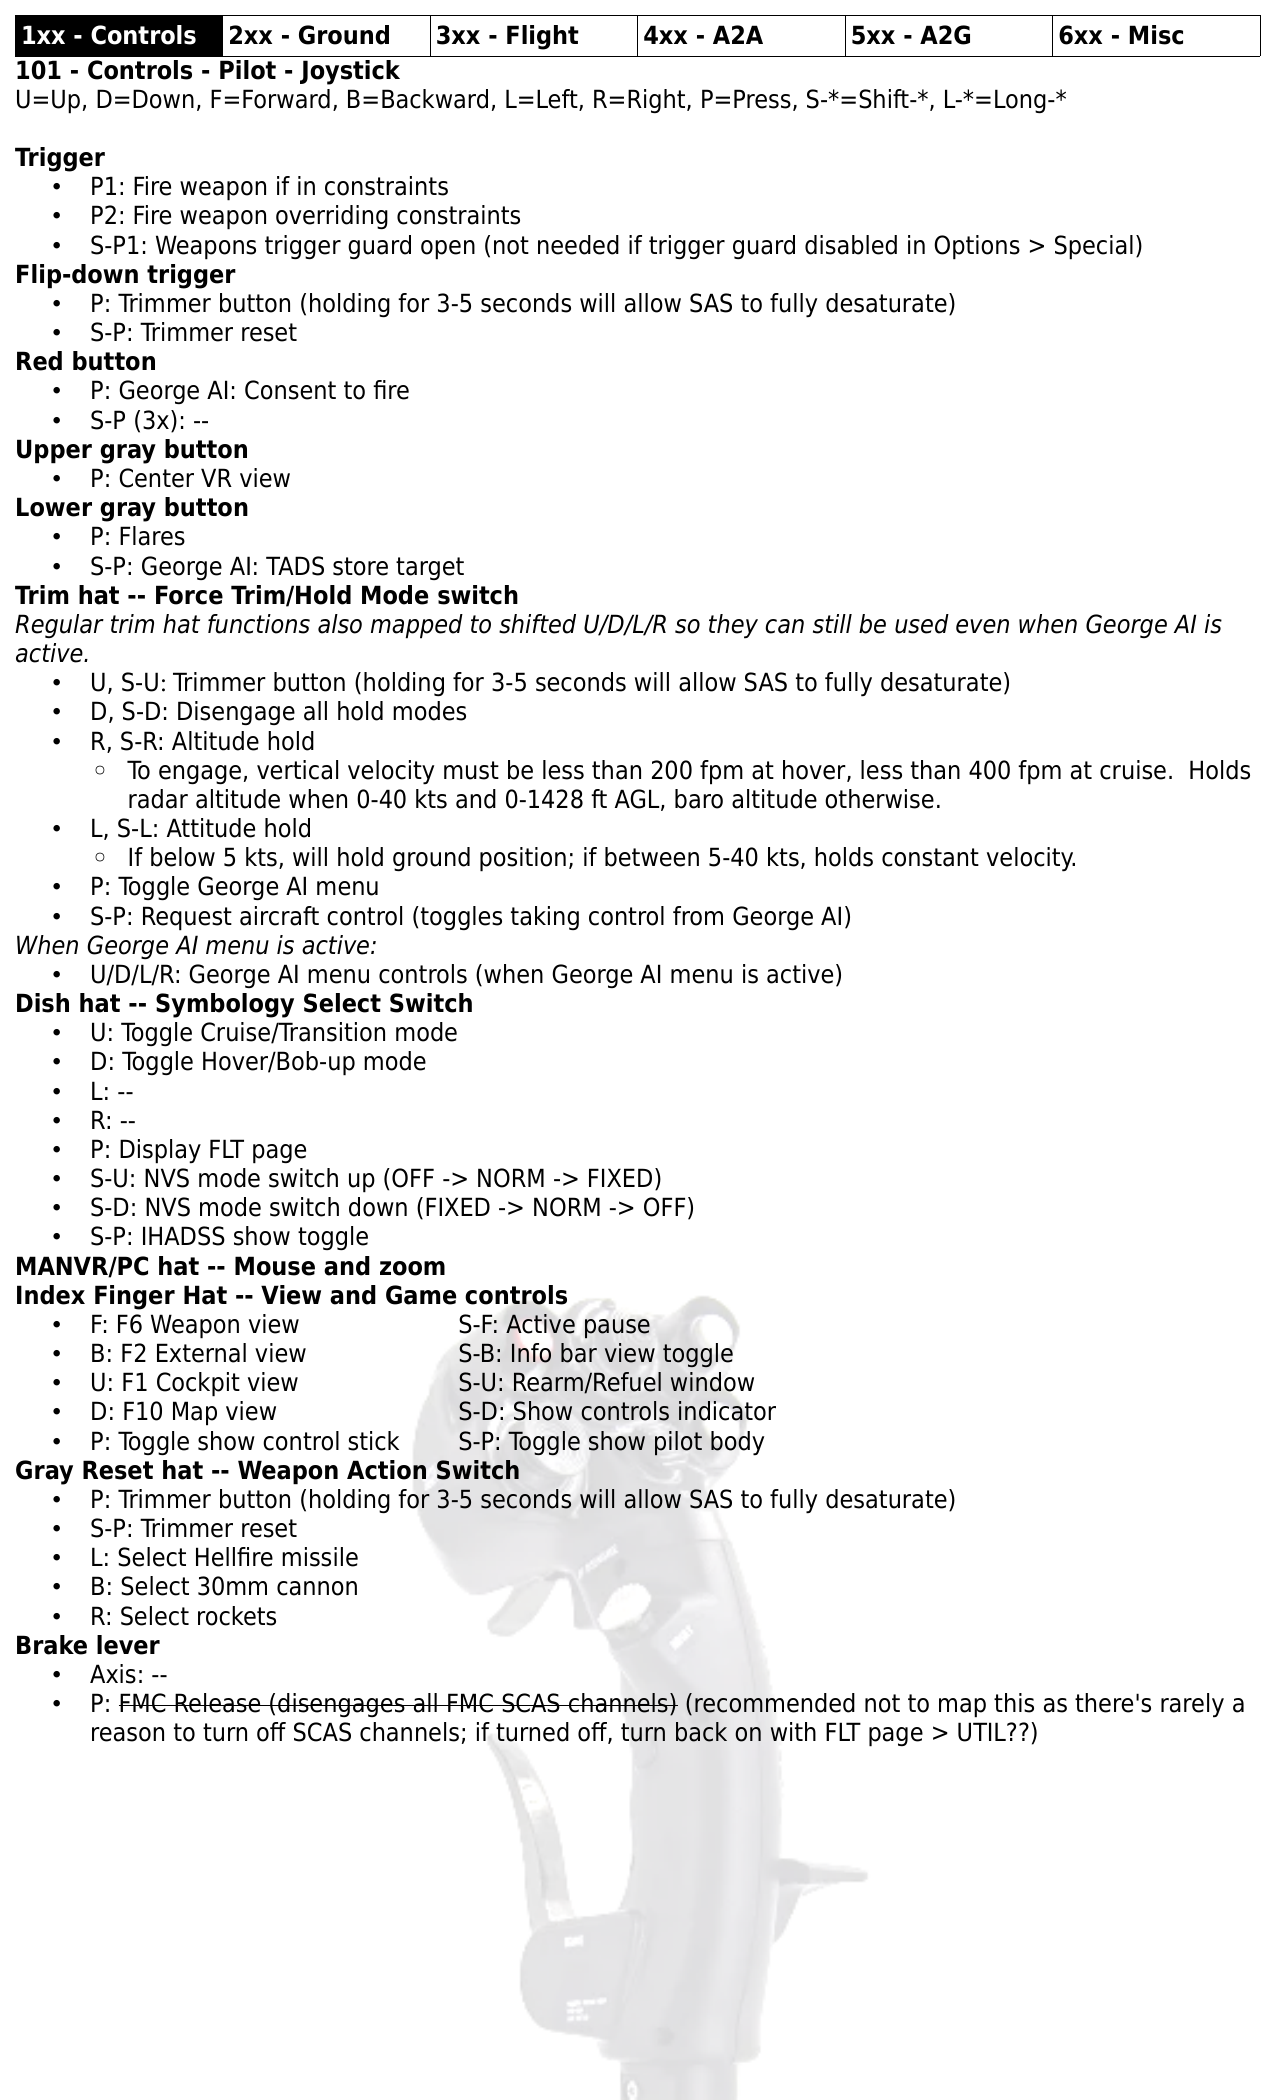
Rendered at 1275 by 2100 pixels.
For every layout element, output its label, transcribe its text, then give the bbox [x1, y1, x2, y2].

list L: Select Hellfire missile [52, 1543, 388, 1573]
list B: F2 External view S-B: Info bar view toggle [52, 1339, 388, 1368]
table_header 3xx - Flight [431, 16, 637, 56]
text Trigger [15, 143, 1260, 172]
text Dish hat -- Symbology Select Switch [15, 989, 1260, 1018]
list P: George AI: Consent to fire [52, 377, 1260, 406]
text Brake lever [15, 1631, 388, 1660]
list [887, 1602, 1260, 1631]
table_header 4xx - A2A [638, 16, 845, 56]
list L, S-L: Attitude hold [52, 814, 1260, 843]
list P: Trimmer button (holding for 3-5 seconds will allow SAS to fully desaturate) [52, 1485, 388, 1514]
list P: Trimmer button (holding for 3-5 seconds will allow SAS to fully desaturate) [52, 289, 1260, 318]
list Axis: -- [52, 1660, 388, 1689]
list P: Toggle show control stick S-P: Toggle show pilot body [52, 1427, 388, 1456]
list [887, 1543, 1260, 1573]
text Trim hat -- Force Trim/Hold Mode switch [15, 581, 1260, 610]
list F: F6 Weapon view S-F: Active pause [52, 1310, 388, 1339]
list F: F6 Weapon view S-F: Active pause [887, 1310, 1260, 1339]
list D: F10 Map view S-D: Show controls indicator [52, 1398, 388, 1427]
text Red button [15, 347, 1260, 377]
text Flip-down trigger [15, 260, 1260, 289]
list P: Toggle show control stick S-P: Toggle show pilot body [887, 1427, 1260, 1456]
list [887, 1573, 1260, 1602]
text MANVR/PC hat -- Mouse and zoom [15, 1252, 1260, 1281]
list If below 5 kts, will hold ground position; if between 5-40 kts, holds constant velocity. [90, 843, 1260, 873]
list S-P: Trimmer reset [52, 318, 1260, 347]
list P: FMC Release (disengages all FMC SCAS channels) (recommended not to map this as there's rarely a reason to turn off SCAS channels; if turned off, turn back on with FLT page > UTIL??) [52, 1689, 388, 1748]
text When George AI menu is active: [15, 931, 1260, 960]
list S-D: NVS mode switch down (FIXED -> NORM -> OFF) [52, 1193, 1260, 1223]
list R: -- [52, 1106, 1260, 1135]
list D, S-D: Disengage all hold modes [52, 698, 1260, 727]
list P1: Fire weapon if in constraints [52, 172, 1260, 202]
list U, S-U: Trimmer button (holding for 3-5 seconds will allow SAS to fully desaturate) [52, 668, 1260, 698]
list P: FMC Release (disengages all FMC SCAS channels) (recommended not to map this as there's rarely a reason to turn off SCAS channels; if turned off, turn back on with FLT page > UTIL??) [887, 1689, 1260, 1748]
text Lower gray button [15, 493, 1260, 522]
list D: Toggle Hover/Bob-up mode [52, 1048, 1260, 1077]
list [887, 1660, 1260, 1689]
table_header 6xx - Misc [1053, 16, 1260, 56]
list B: Select 30mm cannon [52, 1573, 388, 1602]
text Index Finger Hat -- View and Game controls [15, 1281, 388, 1310]
list U: Toggle Cruise/Transition mode [52, 1018, 1260, 1048]
list S-P: Trimmer reset [52, 1514, 388, 1543]
list P: Center VR view [52, 464, 1260, 493]
list L: -- [52, 1077, 1260, 1106]
text Gray Reset hat -- Weapon Action Switch [887, 1456, 1260, 1485]
text Gray Reset hat -- Weapon Action Switch [15, 1456, 388, 1485]
list P: Toggle George AI menu [52, 873, 1260, 902]
list S-P: Request aircraft control (toggles taking control from George AI) [52, 902, 1260, 931]
list S-P: IHADSS show toggle [52, 1223, 1260, 1252]
list S-P (3x): -- [52, 406, 1260, 435]
list D: F10 Map view S-D: Show controls indicator [887, 1398, 1260, 1427]
list [887, 1514, 1260, 1543]
list P: Display FLT page [52, 1135, 1260, 1164]
list To engage, vertical velocity must be less than 200 fpm at hover, less than 400 fpm at cruise. Holds radar altitude when 0-40 kts and 0-1428 ft AGL, baro altitude otherwise. [90, 756, 1260, 814]
text [887, 1631, 1260, 1660]
list S-P1: Weapons trigger guard open (not needed if trigger guard disabled in Options > Special) [52, 231, 1260, 260]
list B: F2 External view S-B: Info bar view toggle [887, 1339, 1260, 1368]
list U: F1 Cockpit view S-U: Rearm/Refuel window [887, 1368, 1260, 1398]
text Index Finger Hat -- View and Game controls [887, 1281, 1260, 1310]
list S-U: NVS mode switch up (OFF -> NORM -> FIXED) [52, 1164, 1260, 1193]
list P2: Fire weapon overriding constraints [52, 202, 1260, 231]
list S-P: George AI: TADS store target [52, 552, 1260, 581]
table_header 1xx - Controls [16, 16, 222, 56]
table_header 2xx - Ground [223, 16, 430, 56]
text U=Up, D=Down, F=Forward, B=Backward, L=Left, R=Right, P=Press, S-*=Shift-*, L-*=Long-* [15, 85, 1260, 114]
list P: Flares [52, 522, 1260, 552]
table_header 5xx - A2G [846, 16, 1052, 56]
list U: F1 Cockpit view S-U: Rearm/Refuel window [52, 1368, 388, 1398]
list U/D/L/R: George AI menu controls (when George AI menu is active) [52, 960, 1260, 989]
list R, S-R: Altitude hold [52, 727, 1260, 756]
text 101 - Controls - Pilot - Joystick [15, 57, 1260, 85]
text Upper gray button [15, 435, 1260, 464]
list P: Trimmer button (holding for 3-5 seconds will allow SAS to fully desaturate) [887, 1485, 1260, 1514]
list R: Select rockets [52, 1602, 388, 1631]
text Regular trim hat functions also mapped to shifted U/D/L/R so they can still be used even when George AI is active. [15, 610, 1260, 668]
